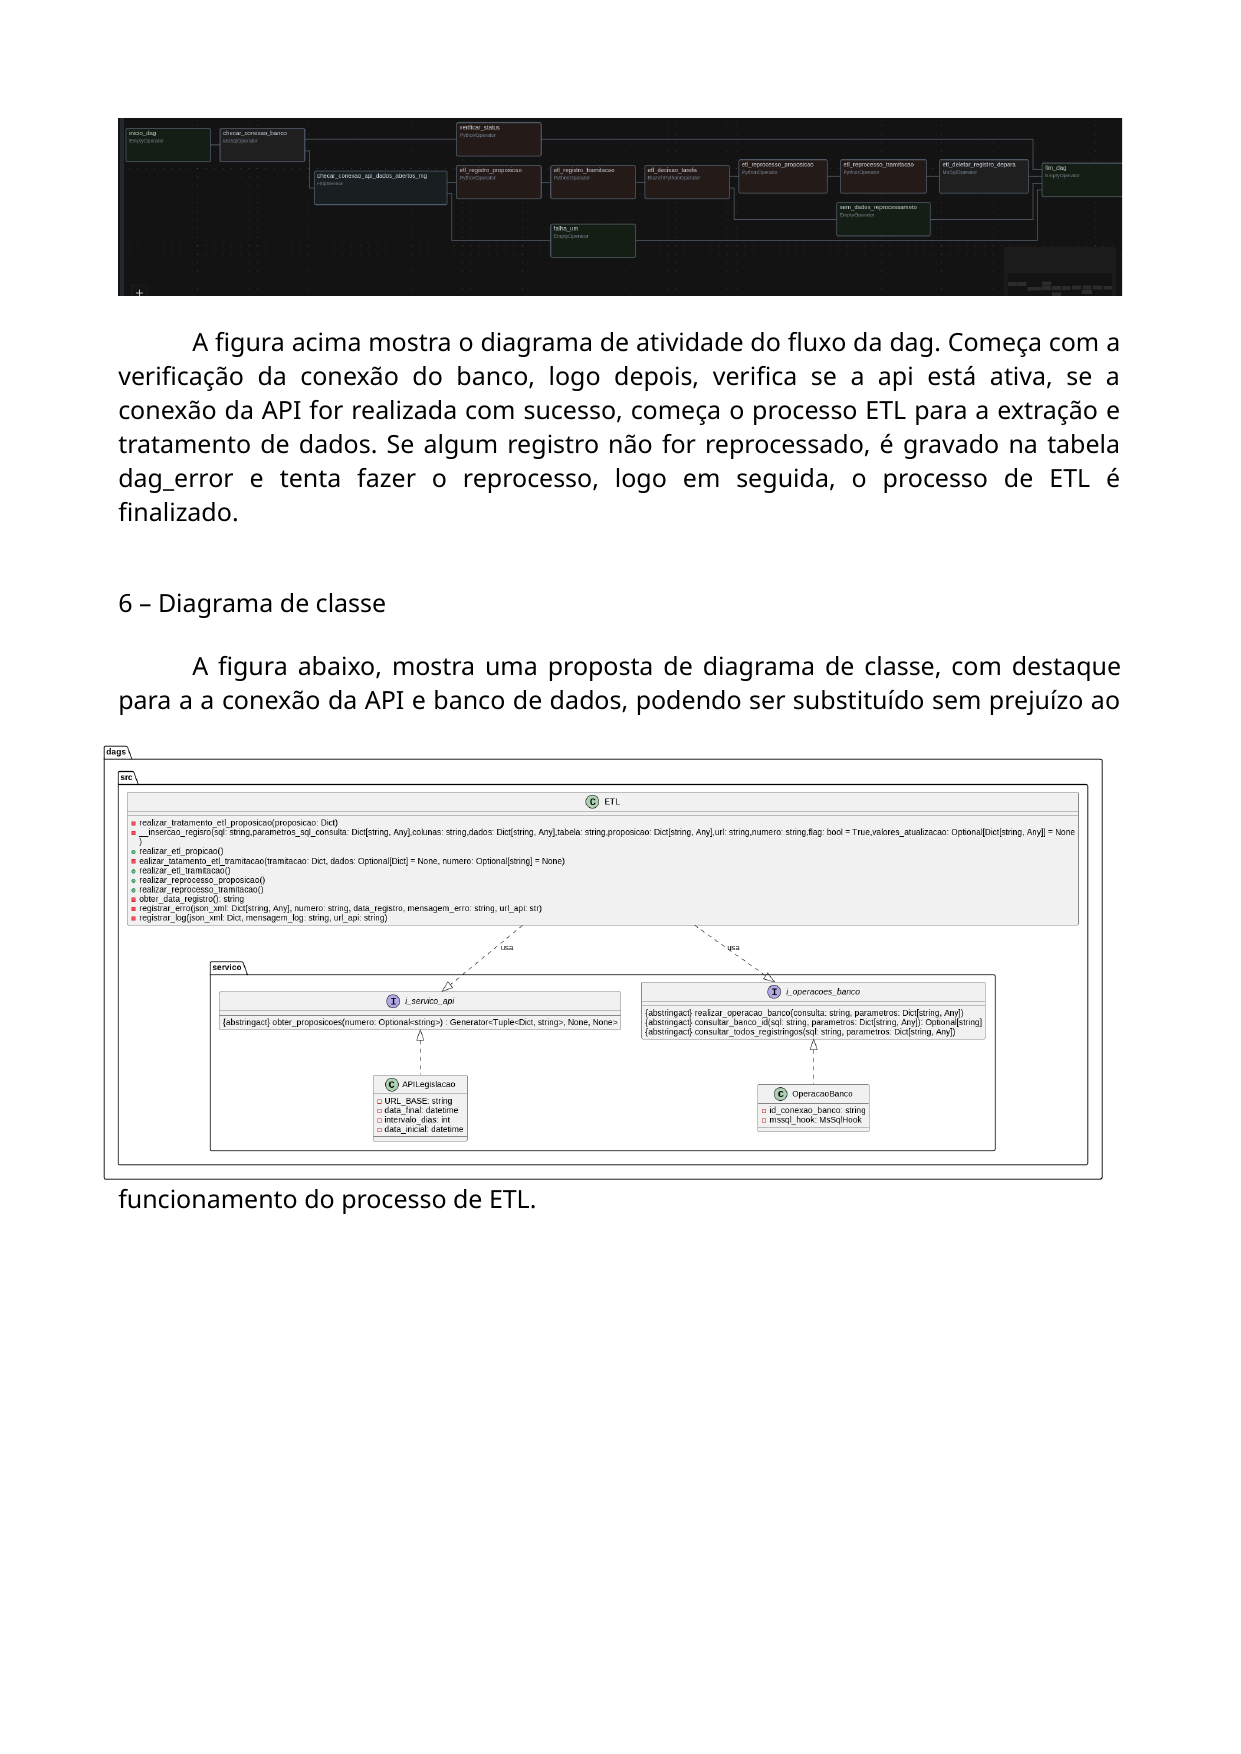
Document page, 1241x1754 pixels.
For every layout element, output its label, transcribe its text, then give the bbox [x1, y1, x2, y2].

picture [118, 118, 1123, 296]
text A figura acima mostra o diagrama de atividade do fluxo da dag. Começa com a verificação da conexão do banco, logo depois, verifica se a api está ativa, se a conexão da API for realizada com sucesso, começa o processo ETL para a extração e tratamento de dados. Se algum registro não for reprocessado, é gravado na tabela dag_error e tenta fazer o reprocesso, logo em seguida, o processo de ETL é finalizado. [118, 324, 1122, 529]
text A figura abaixo, mostra uma proposta de diagrama de classe, com destaque para a a conexão da API e banco de dados, podendo ser substituído sem prejuízo ao funcionamento do processo de ETL. [118, 649, 1122, 1215]
picture [101, 742, 1105, 1182]
text 6 – Diagrama de classe [118, 586, 1122, 620]
